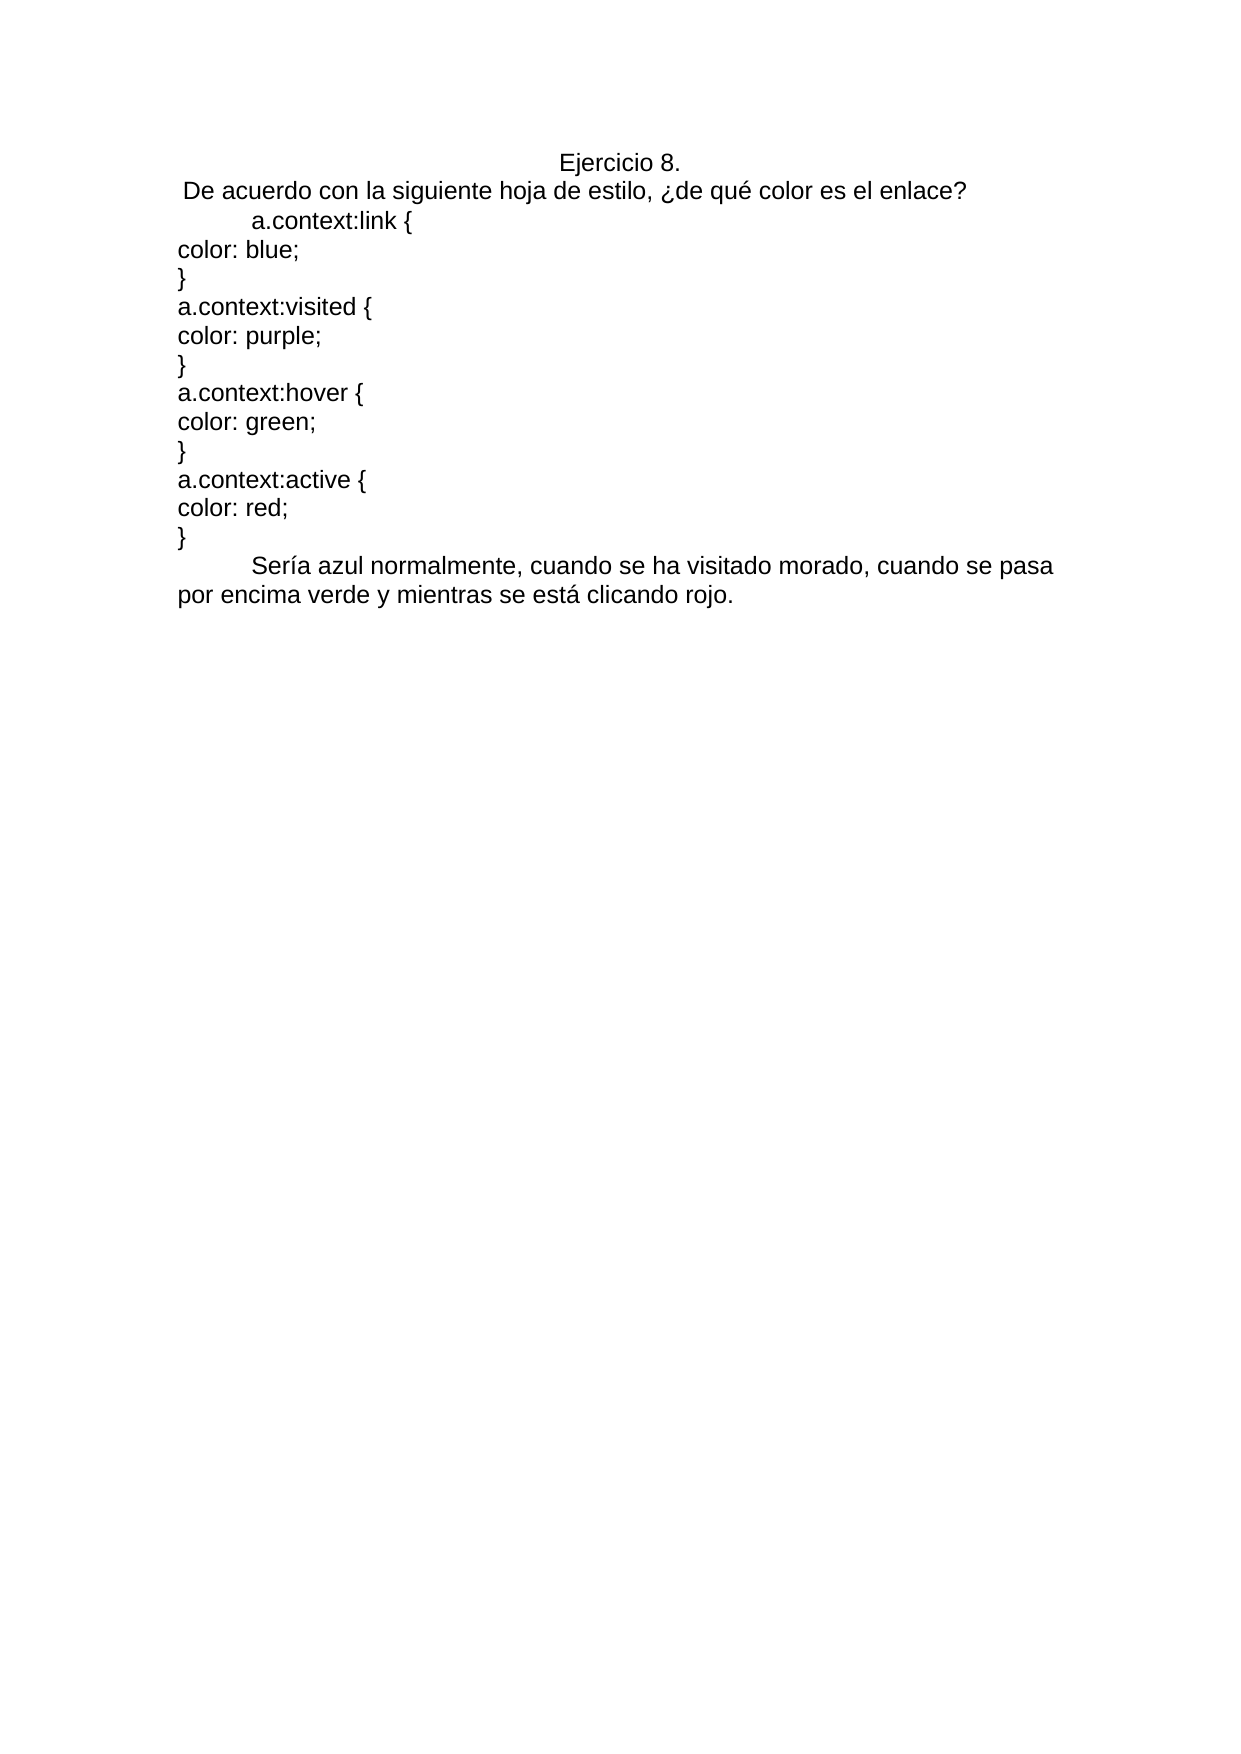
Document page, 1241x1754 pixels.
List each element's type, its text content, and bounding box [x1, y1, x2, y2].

text Sería azul normalmente, cuando se ha visitado morado, cuando se pasa por encima verde y mientras se está clicando rojo. [177, 551, 1063, 608]
text color: blue; [177, 235, 1063, 263]
text a.context:visited { [177, 292, 1063, 321]
text } [177, 263, 1063, 292]
text } [177, 436, 1063, 465]
text a.context:hover { [177, 378, 1063, 407]
text color: red; [177, 493, 1063, 522]
text color: purple; [177, 321, 1063, 350]
text a.context:link { [177, 206, 1063, 235]
text a.context:active { [177, 465, 1063, 493]
text } [177, 350, 1063, 378]
text De acuerdo con la siguiente hoja de estilo, ¿de qué color es el enlace? [177, 176, 1063, 206]
text color: green; [177, 407, 1063, 436]
text Ejercicio 8. [177, 148, 1063, 176]
text } [177, 522, 1063, 551]
